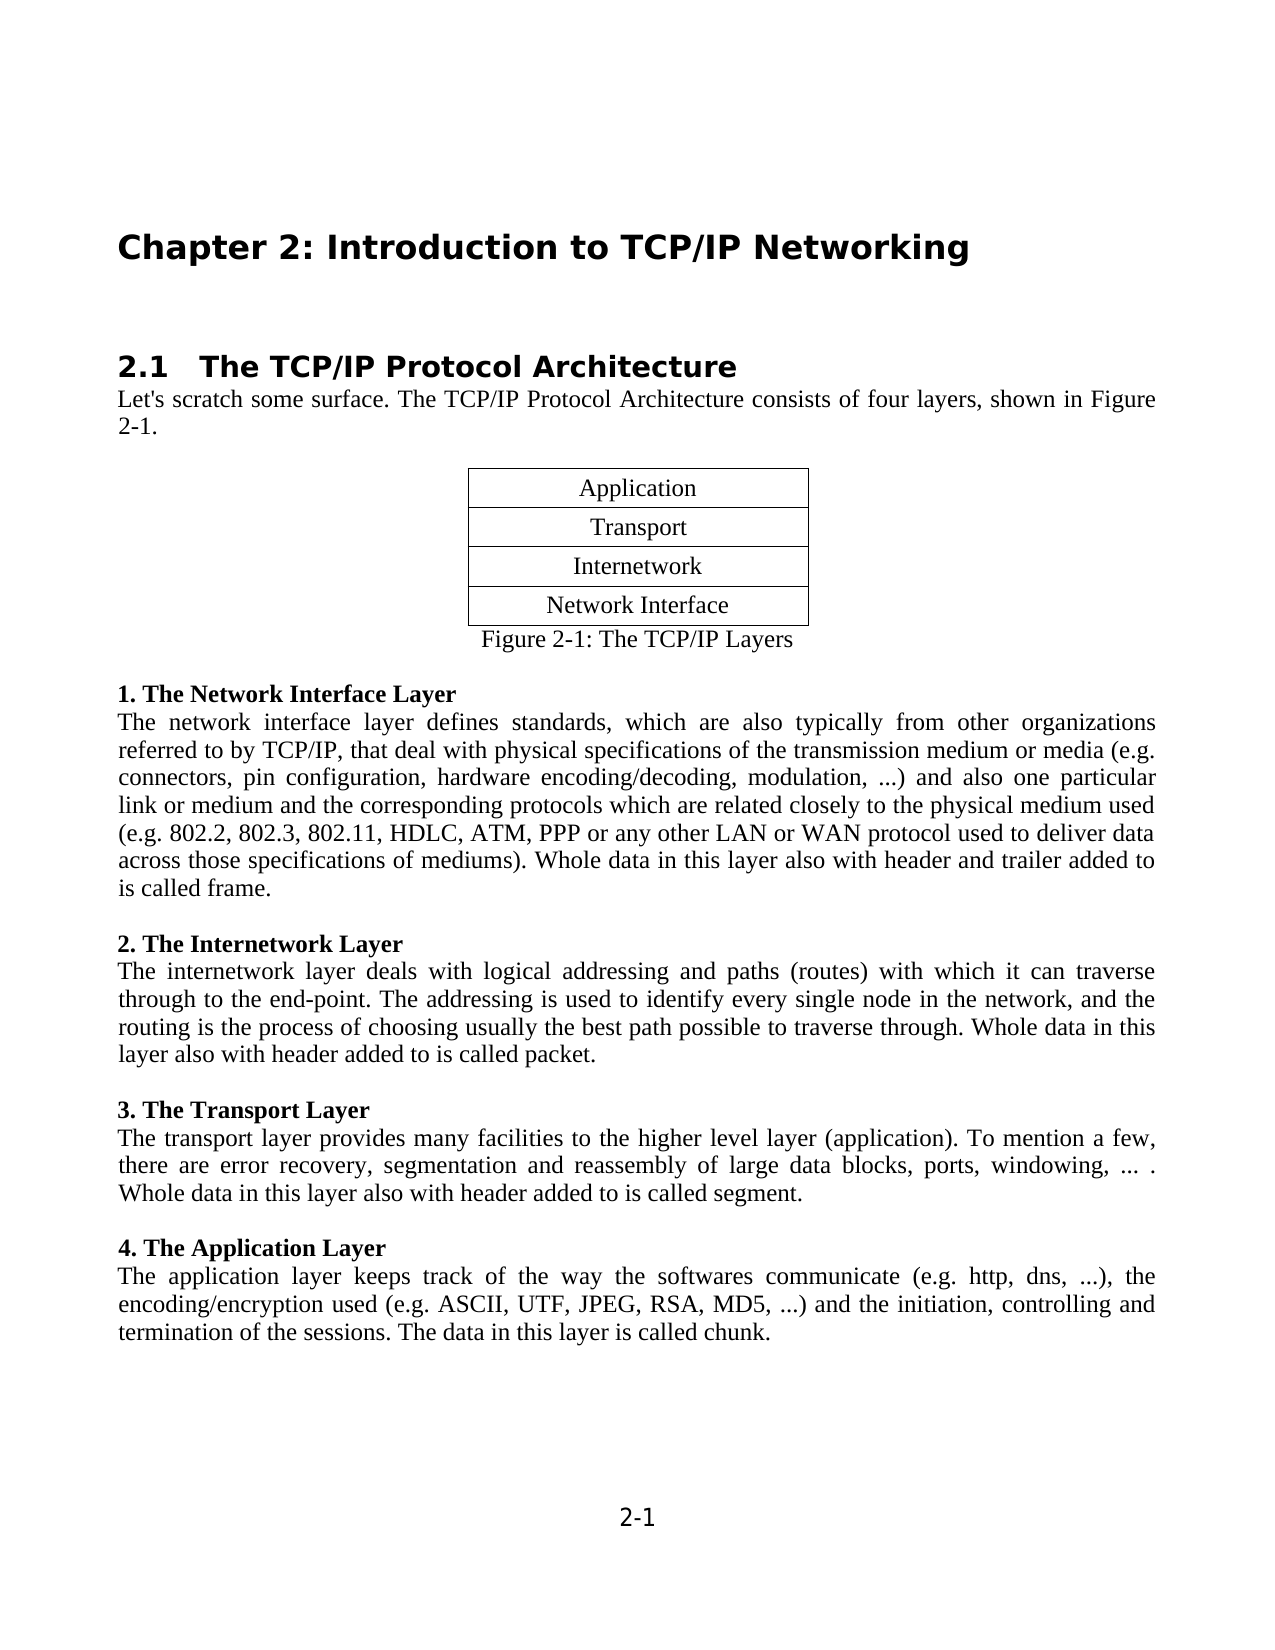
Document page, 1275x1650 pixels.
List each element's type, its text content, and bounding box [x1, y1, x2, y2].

text 1. The Network Interface Layer [117, 680, 1157, 708]
text The transport layer provides many facilities to the higher level layer (application). To mention a few, there are error recovery, segmentation and reassembly of large data blocks, ports, windowing, ... . Whole data in this layer also with header added to is called segment. [117, 1124, 1157, 1207]
text Chapter 2: Introduction to TCP/IP Networking [117, 229, 1157, 268]
text The internetwork layer deals with logical addressing and paths (routes) with which it can traverse through to the end-point. The addressing is used to identify every single node in the network, and the routing is the process of choosing usually the best path possible to traverse through. Whole data in this layer also with header added to is called packet. [117, 957, 1157, 1068]
text Figure 2-1: The TCP/IP Layers [117, 625, 1157, 653]
text 2. The Internetwork Layer [117, 930, 1157, 957]
text 4. The Application Layer [117, 1207, 1157, 1262]
text 2.1 The TCP/IP Protocol Architecture [117, 351, 1157, 385]
text The network interface layer defines standards, which are also typically from other organizations referred to by TCP/IP, that deal with physical specifications of the transmission medium or media (e.g. connectors, pin configuration, hardware encoding/decoding, modulation, ...) and also one particular link or medium and the corresponding protocols which are related closely to the physical medium used (e.g. 802.2, 802.3, 802.11, HDLC, ATM, PPP or any other LAN or WAN protocol used to deliver data across those specifications of mediums). Whole data in this layer also with header and trailer added to is called frame. [117, 708, 1157, 902]
table_cell Transport [469, 508, 808, 546]
text 3. The Transport Layer [117, 1096, 1157, 1124]
table_cell Internetwork [469, 547, 808, 586]
text Let's scratch some surface. The TCP/IP Protocol Architecture consists of four layers, shown in Figure 2-1. [117, 385, 1157, 440]
table_cell Network Interface [469, 587, 808, 625]
table_header Application [469, 469, 808, 507]
text The application layer keeps track of the way the softwares communicate (e.g. http, dns, ...), the encoding/encryption used (e.g. ASCII, UTF, JPEG, RSA, MD5, ...) and the initiation, controlling and termination of the sessions. The data in this layer is called chunk. [117, 1262, 1157, 1345]
